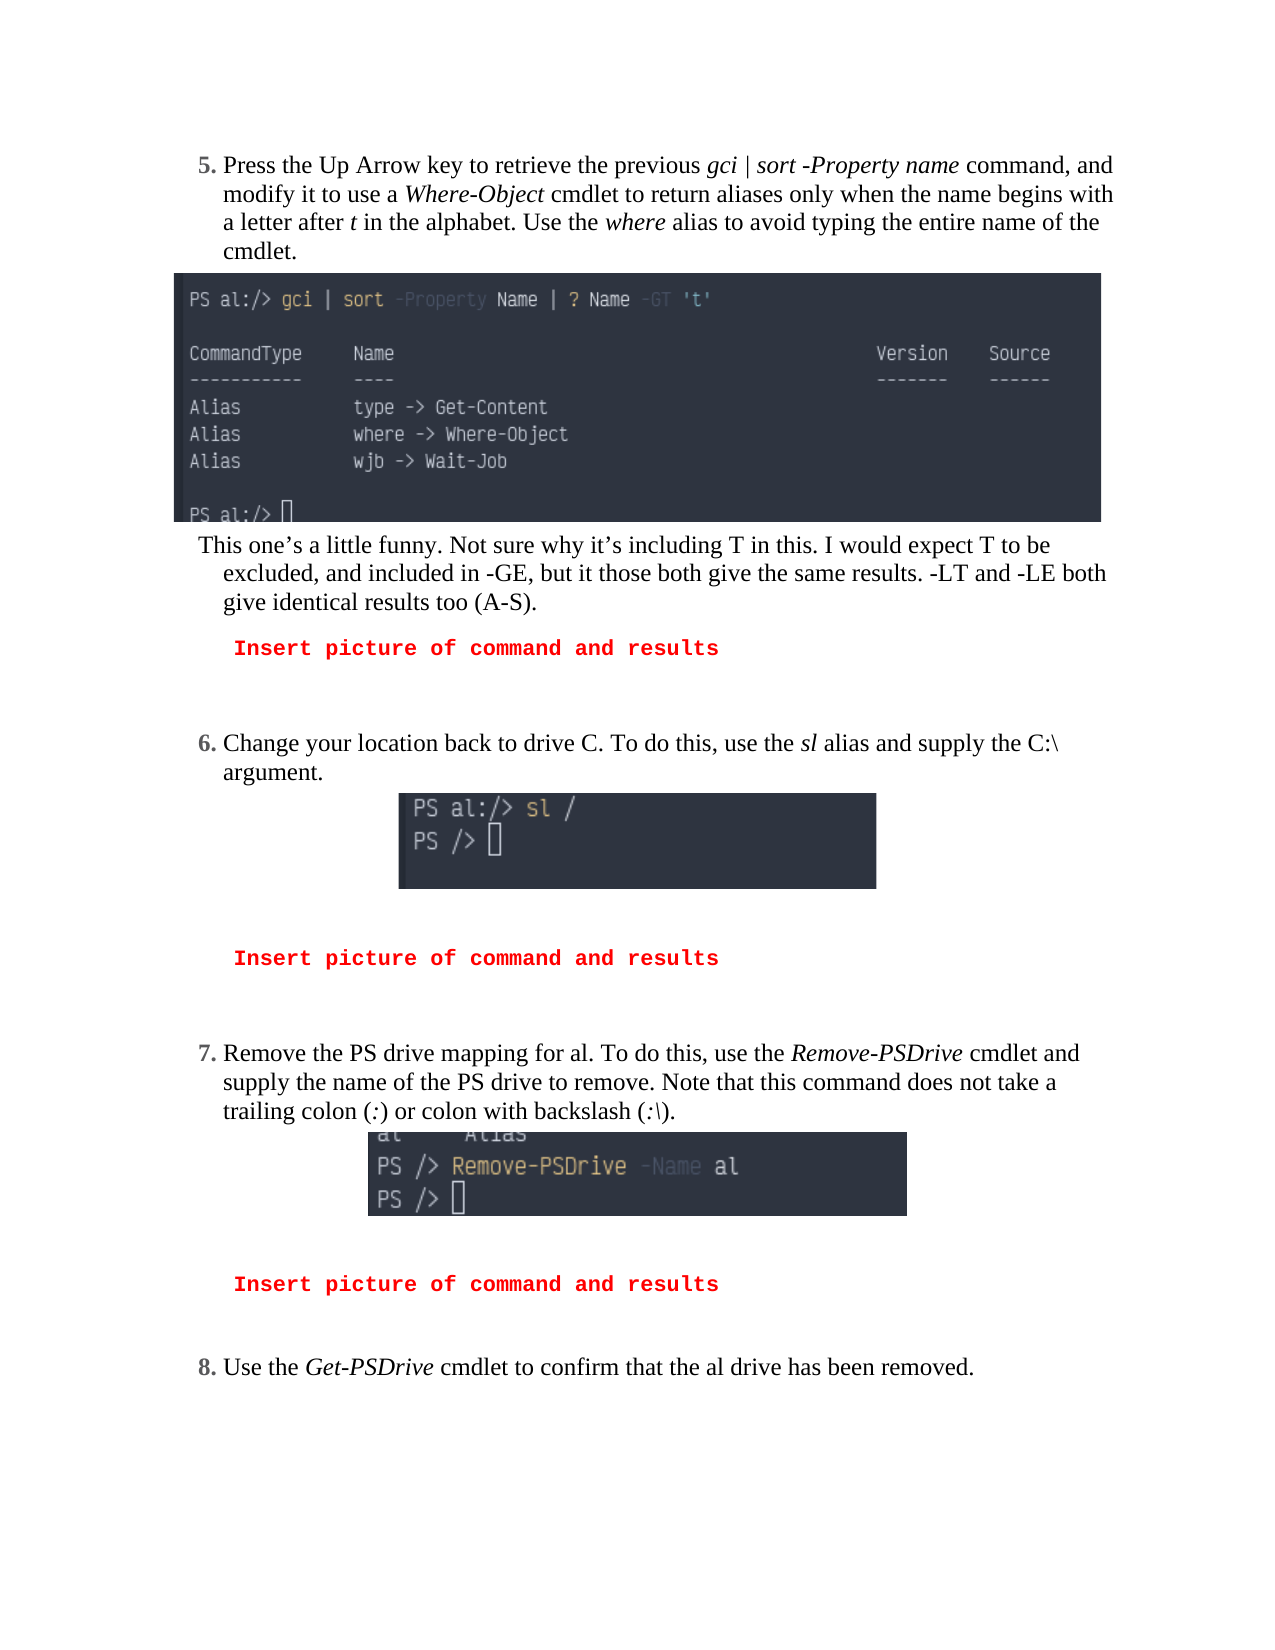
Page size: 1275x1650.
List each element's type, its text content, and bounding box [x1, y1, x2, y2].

text Insert picture of command and results [233, 637, 1125, 662]
text 8. Use the Get-PSDrive cmdlet to confirm that the al drive has been removed. [198, 1352, 1125, 1381]
text Insert picture of command and results [233, 947, 1125, 972]
text 5. Press the Up Arrow key to retrieve the previous gci | sort -Property name command, and modify it to use a Where-Object cmdlet to return aliases only when the name begins with a letter after t in the alphabet. Use the where alias to avoid typing the entire name of the cmdlet. [198, 150, 1125, 265]
text 6. Change your location back to drive C. To do this, use the sl alias and supply the C:\ argument. [198, 728, 1125, 786]
text 7. Remove the PS drive mapping for al. To do this, use the Remove-PSDrive cmdlet and supply the name of the PS drive to remove. Note that this command does not take a trailing colon (:) or colon with backslash (:\). [198, 1038, 1125, 1124]
picture [368, 1132, 907, 1216]
text This one’s a little funny. Not sure why it’s including T in this. I would expect T to be excluded, and included in -GE, but it those both give the same results. -LT and -LE both give identical results too (A-S). [198, 273, 1125, 616]
picture [173, 273, 1102, 522]
picture [398, 793, 877, 889]
text Insert picture of command and results [233, 1273, 1125, 1298]
